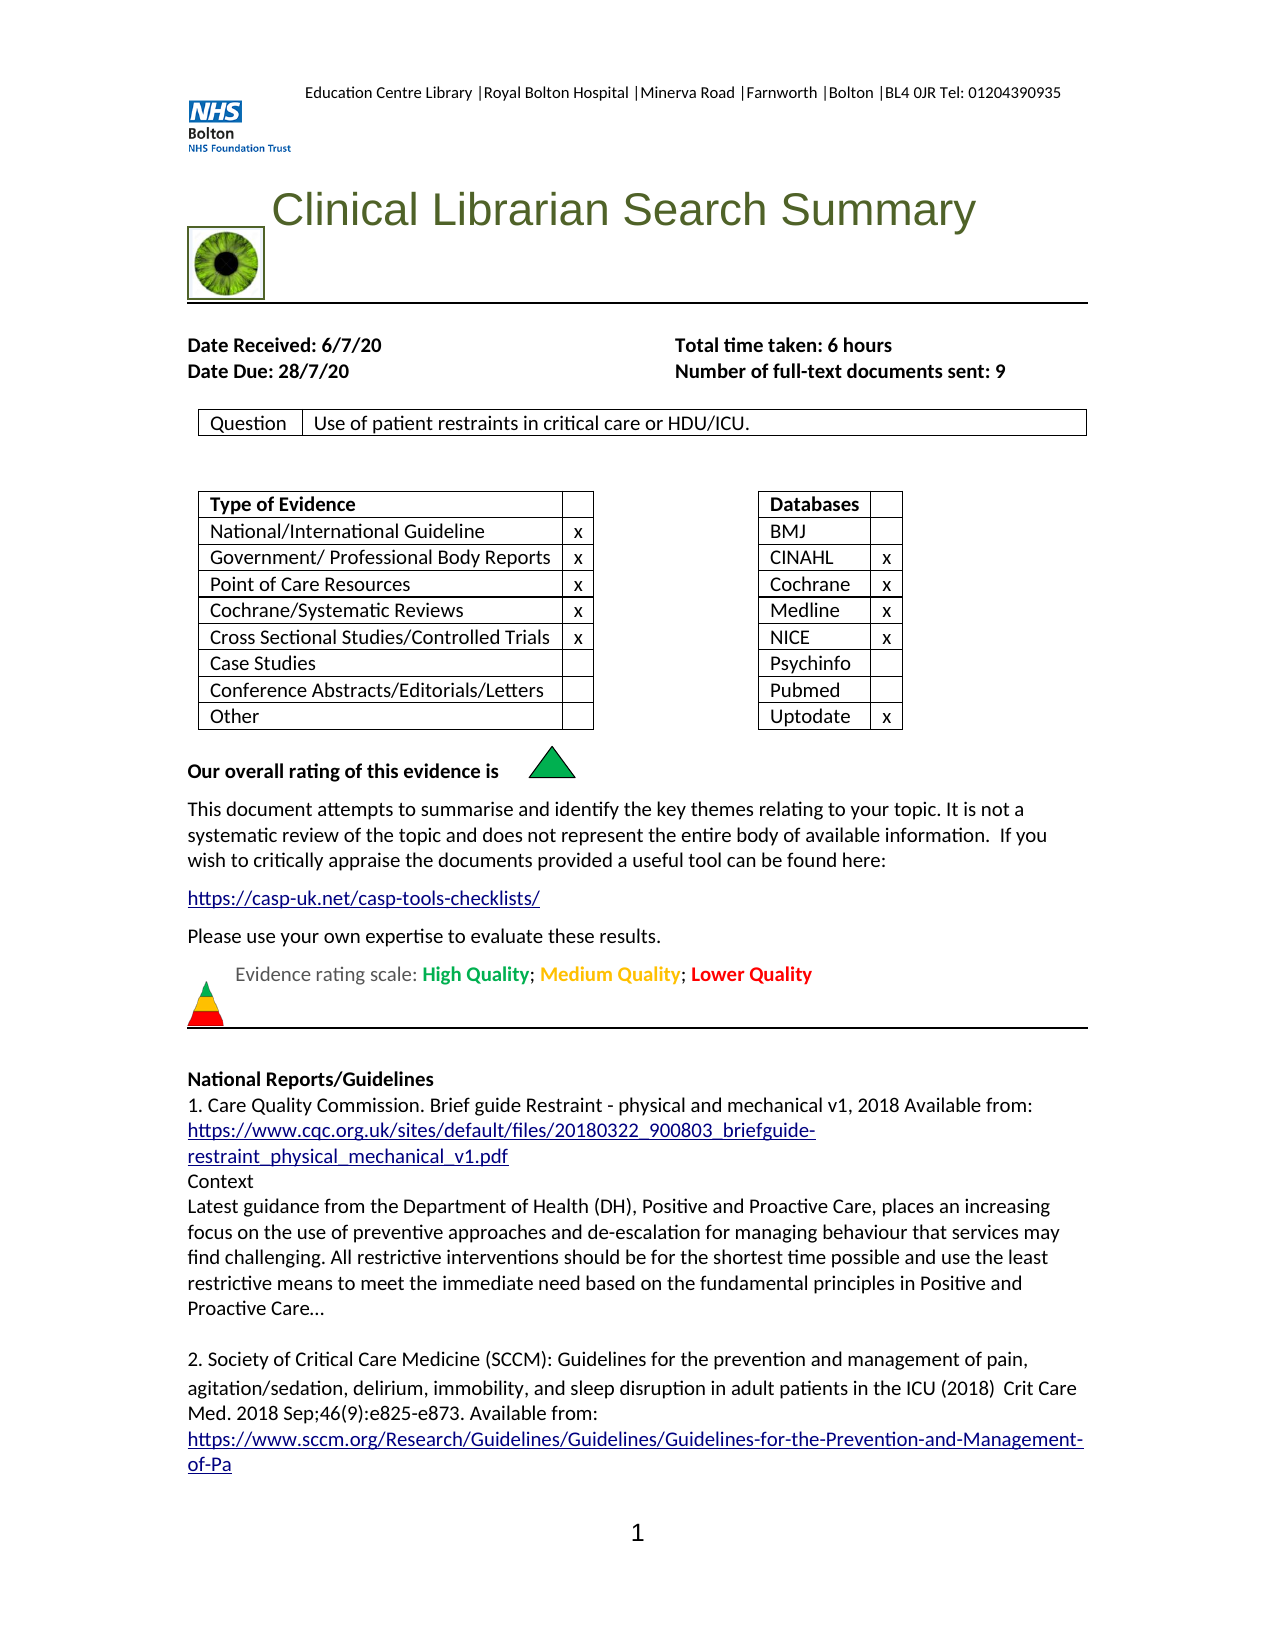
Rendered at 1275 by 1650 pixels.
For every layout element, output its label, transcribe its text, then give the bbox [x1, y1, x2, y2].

table_cell NICE [759, 624, 870, 649]
text Context [187, 1168, 1088, 1194]
table_cell [663, 676, 688, 702]
table_cell [871, 677, 902, 702]
table_cell x [563, 571, 593, 596]
table_cell [663, 544, 688, 570]
table_cell [617, 596, 640, 623]
table_cell [736, 544, 758, 570]
table_cell [736, 676, 758, 702]
text National Reports/Guidelines [187, 1067, 1088, 1092]
table_cell x [563, 624, 593, 649]
table_header Databases [759, 492, 870, 517]
table_cell [640, 517, 663, 543]
table_cell [713, 676, 736, 702]
table_cell [736, 570, 758, 596]
table_cell [640, 570, 663, 596]
table_cell [713, 623, 736, 649]
table_cell [663, 570, 688, 596]
table_cell [640, 676, 663, 702]
table_cell CINAHL [759, 545, 870, 570]
text Please use your own expertise to evaluate these results. [187, 923, 1088, 948]
table_cell [688, 623, 712, 649]
table_cell [617, 702, 640, 729]
table_cell Pubmed [759, 677, 870, 702]
table_header [594, 491, 617, 729]
table_cell [640, 623, 663, 649]
table_cell [663, 517, 688, 543]
table_cell [663, 702, 688, 729]
table_cell [663, 623, 688, 649]
table_cell Medline [759, 598, 870, 623]
table_cell [736, 517, 758, 543]
table_cell Case Studies [199, 650, 562, 676]
table_cell x [563, 518, 593, 543]
text Our overall rating of this evidence is [187, 758, 1088, 784]
table_cell National/International Guideline [199, 518, 562, 543]
table_cell [871, 650, 902, 676]
text Evidence rating scale: High Quality; Medium Quality; Lower Quality [187, 961, 1088, 1027]
table_cell x [871, 571, 902, 596]
table_cell [713, 649, 736, 676]
table_cell [617, 570, 640, 596]
table_cell Government/ Professional Body Reports [199, 545, 562, 570]
table_cell [871, 518, 902, 543]
table_cell BMJ [759, 518, 870, 543]
table_cell [563, 703, 593, 729]
table_cell x [871, 545, 902, 570]
table_cell Conference Abstracts/Editorials/Letters [199, 677, 562, 702]
table_cell [663, 596, 688, 623]
text Total time taken: 6 hours Number of full-text documents sent: 9 [675, 332, 1088, 383]
table_cell [713, 702, 736, 729]
table_cell [688, 702, 712, 729]
table_cell [640, 596, 663, 623]
table_cell [688, 649, 712, 676]
table_cell Cochrane/Systematic Reviews [199, 598, 562, 623]
table_cell Cross Sectional Studies/Controlled Trials [199, 624, 562, 649]
table_cell [736, 596, 758, 623]
text 1. Care Quality Commission. Brief guide Restraint - physical and mechanical v1, 2018 Available from: https://www.cqc.org.uk/sites/default/files/20180322_900803_briefguide-restraint_physical_mechanical_v1.pdf [187, 1092, 1088, 1168]
table_cell [663, 649, 688, 676]
table_cell x [563, 545, 593, 570]
text https://casp-uk.net/casp-tools-checklists/ [187, 885, 1088, 911]
table_cell [688, 596, 712, 623]
table_cell [688, 517, 712, 543]
table_cell [617, 544, 640, 570]
table_cell [736, 702, 758, 729]
table_header [617, 491, 640, 517]
table_cell [640, 702, 663, 729]
table_header [640, 491, 663, 517]
table_cell [688, 570, 712, 596]
table_cell [617, 676, 640, 702]
table_header [713, 491, 736, 517]
table_cell [640, 649, 663, 676]
table_header [736, 491, 758, 517]
table_cell Uptodate [759, 703, 870, 729]
table_cell x [871, 624, 902, 649]
text Date Received: 6/7/20 [187, 332, 600, 358]
table_cell [736, 649, 758, 676]
table_cell [736, 623, 758, 649]
table_cell [617, 623, 640, 649]
table_cell [688, 544, 712, 570]
table_cell Cochrane [759, 571, 870, 596]
table_header [563, 492, 593, 517]
text 2. Society of Critical Care Medicine (SCCM): Guidelines for the prevention and management of pain, agitation/sedation, delirium, immobility, and sleep disruption in adult patients in the ICU (2018) Crit Care Med. 2018 Sep;46(9):e825-e873. Available from: https://www.sccm.org/Research/Guidelines/Guidelines/Guidelines-for-the-Prevention-and-Management-of-Pa [187, 1346, 1088, 1477]
text Clinical Librarian Search Summary [187, 183, 1088, 302]
table_header Question [199, 410, 302, 435]
table_cell Psychinfo [759, 650, 870, 676]
table_cell [713, 517, 736, 543]
table_cell [563, 650, 593, 676]
table_cell Point of Care Resources [199, 571, 562, 596]
table_header [663, 491, 688, 517]
table_cell [640, 544, 663, 570]
table_cell x [871, 598, 902, 623]
table_cell [563, 677, 593, 702]
table_header [871, 492, 902, 517]
text Date Due: 28/7/20 [187, 358, 600, 383]
table_cell x [871, 703, 902, 729]
table_cell [713, 596, 736, 623]
table_header [688, 491, 712, 517]
table_cell Other [199, 703, 562, 729]
table_cell [713, 570, 736, 596]
table_cell x [563, 598, 593, 623]
table_header Use of patient restraints in critical care or HDU/ICU. [303, 410, 1086, 435]
table_cell [713, 544, 736, 570]
text This document attempts to summarise and identify the key themes relating to your topic. It is not a systematic review of the topic and does not represent the entire body of available information. If you wish to critically appraise the documents provided a useful tool can be found here: [187, 796, 1088, 873]
text Latest guidance from the Department of Health (DH), Positive and Proactive Care, places an increasing focus on the use of preventive approaches and de-escalation for managing behaviour that services may find challenging. All restrictive interventions should be for the shortest time possible and use the least restrictive means to meet the immediate need based on the fundamental principles in Positive and Proactive Care… [187, 1194, 1088, 1321]
table_cell [688, 676, 712, 702]
table_cell [617, 517, 640, 543]
table_cell [617, 649, 640, 676]
table_header Type of Evidence [199, 492, 562, 517]
